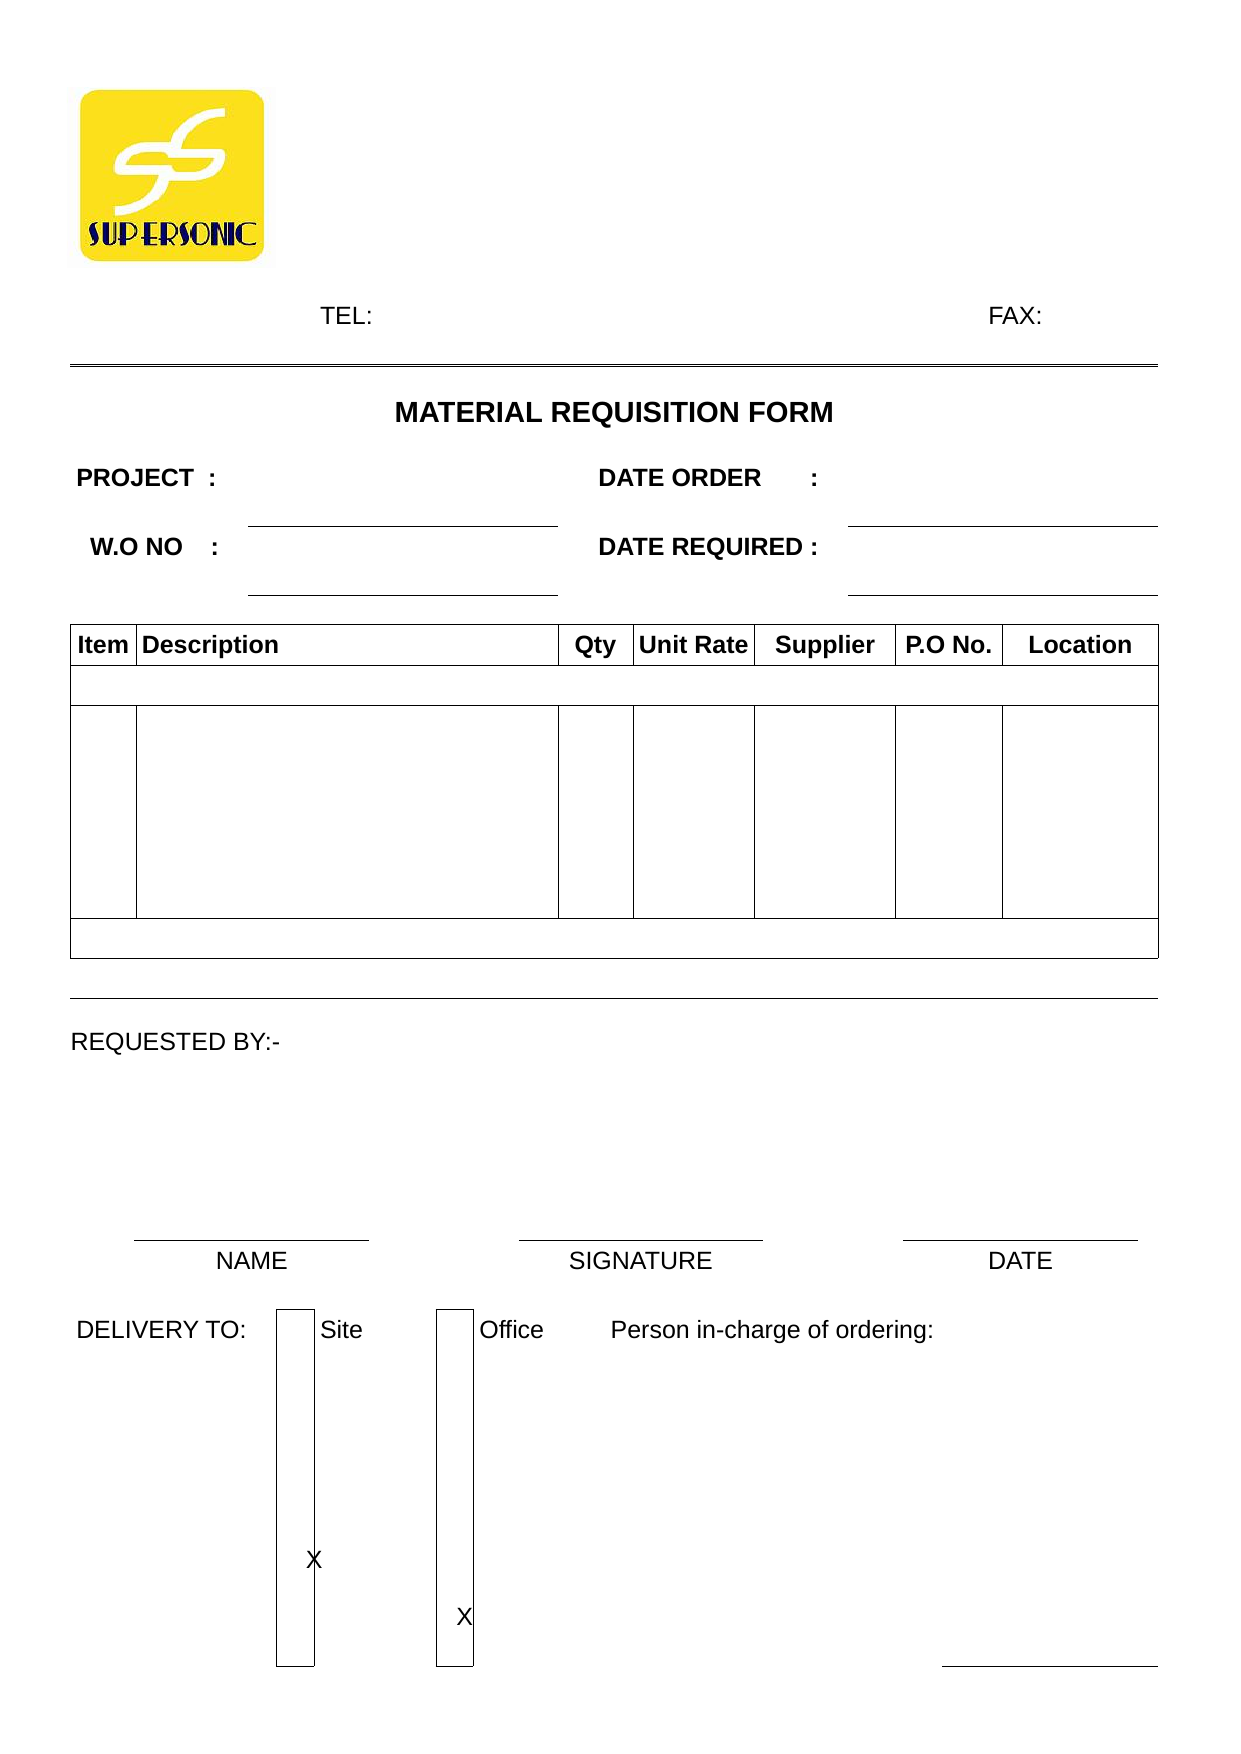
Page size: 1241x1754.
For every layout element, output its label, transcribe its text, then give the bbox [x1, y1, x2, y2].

table_cell DATE REQUIRED : [558, 526, 848, 595]
table_header Location [1003, 625, 1158, 664]
table_header DATE ORDER : [558, 458, 848, 526]
table_header <if test="o.site">X</if> [277, 1310, 314, 1666]
table_cell <line.supplier_id and line.supplier_id.name or ''> [755, 706, 895, 918]
table_cell <line.product_uom_id and line.product_uom_id.name or ''> [634, 706, 754, 918]
table_header <o.project_id and o.project_id.name or ''> [248, 458, 558, 526]
table_cell </for> [71, 919, 1158, 958]
table_header <o.res_user_id and o.res_user_id.name or ''> [942, 1309, 1158, 1666]
table_header [276, 88, 314, 267]
table_header Unit Rate [634, 625, 754, 664]
table_cell <line.location> [1003, 706, 1158, 918]
table_cell <line.po_no> [896, 706, 1002, 918]
table_cell <for each="seq, line in enumerate(o.stock_issue_detail_ids)"> [71, 666, 1158, 705]
table_header [519, 1114, 762, 1240]
table_header P.O No. [896, 625, 1002, 664]
table_cell NAME [134, 1241, 369, 1280]
table_header Office [474, 1309, 604, 1666]
table_header Qty [559, 625, 633, 664]
table_cell <o.wo_no> [248, 527, 558, 595]
table_header Description [137, 625, 558, 664]
table_cell SIGNATURE [519, 1241, 762, 1280]
table_header <get_datenow()> [903, 1114, 1137, 1240]
table_header [369, 1114, 519, 1240]
table_header DELIVERY TO: [70, 1309, 276, 1666]
table_cell [763, 1240, 903, 1280]
picture [66, 87, 276, 268]
table_cell <line.product_id and line.product_id.name or ''> [137, 706, 558, 918]
table_header <convert_date_d_m_Y(o.si_date)> [848, 458, 1158, 526]
table_header [763, 1114, 903, 1240]
table_header Item [71, 625, 136, 664]
table_cell DATE [903, 1241, 1137, 1280]
table_header Person in-charge of ordering: [605, 1309, 942, 1666]
table_header PROJECT : [70, 458, 248, 526]
table_header [70, 268, 314, 364]
table_header Supplier [755, 625, 895, 664]
table_cell <convert_date_d_m_Y(o.date_required)> [848, 527, 1158, 595]
table_header <if test="o.office">X</if> [437, 1310, 473, 1666]
table_cell [369, 1240, 519, 1280]
text REQUESTED BY:- [70, 1027, 1158, 1056]
table_cell W.O NO : [70, 526, 248, 595]
table_cell <seq+1> [71, 706, 136, 918]
table_cell <line.issue_qty> [559, 706, 633, 918]
text MATERIAL REQUISITION FORM [70, 395, 1158, 429]
table_header Site [315, 1309, 436, 1666]
table_header <o.res_user_id and o.res_user_id.name or ''> [134, 1114, 369, 1240]
table_header <get_company() and get_company().name or ''> <get_company() and get_company().street or ''> <get_company() and get_company().street2 or ''> <get_company() and get_company().country_id and get_company().country_id.name or ''> <get_company() and get_company().zip or ''> TEL: <get_company() and get_company().phone or ''> FAX: <get_company() and get_company().fax or ''> [314, 84, 1158, 364]
table_cell [70, 959, 1158, 998]
